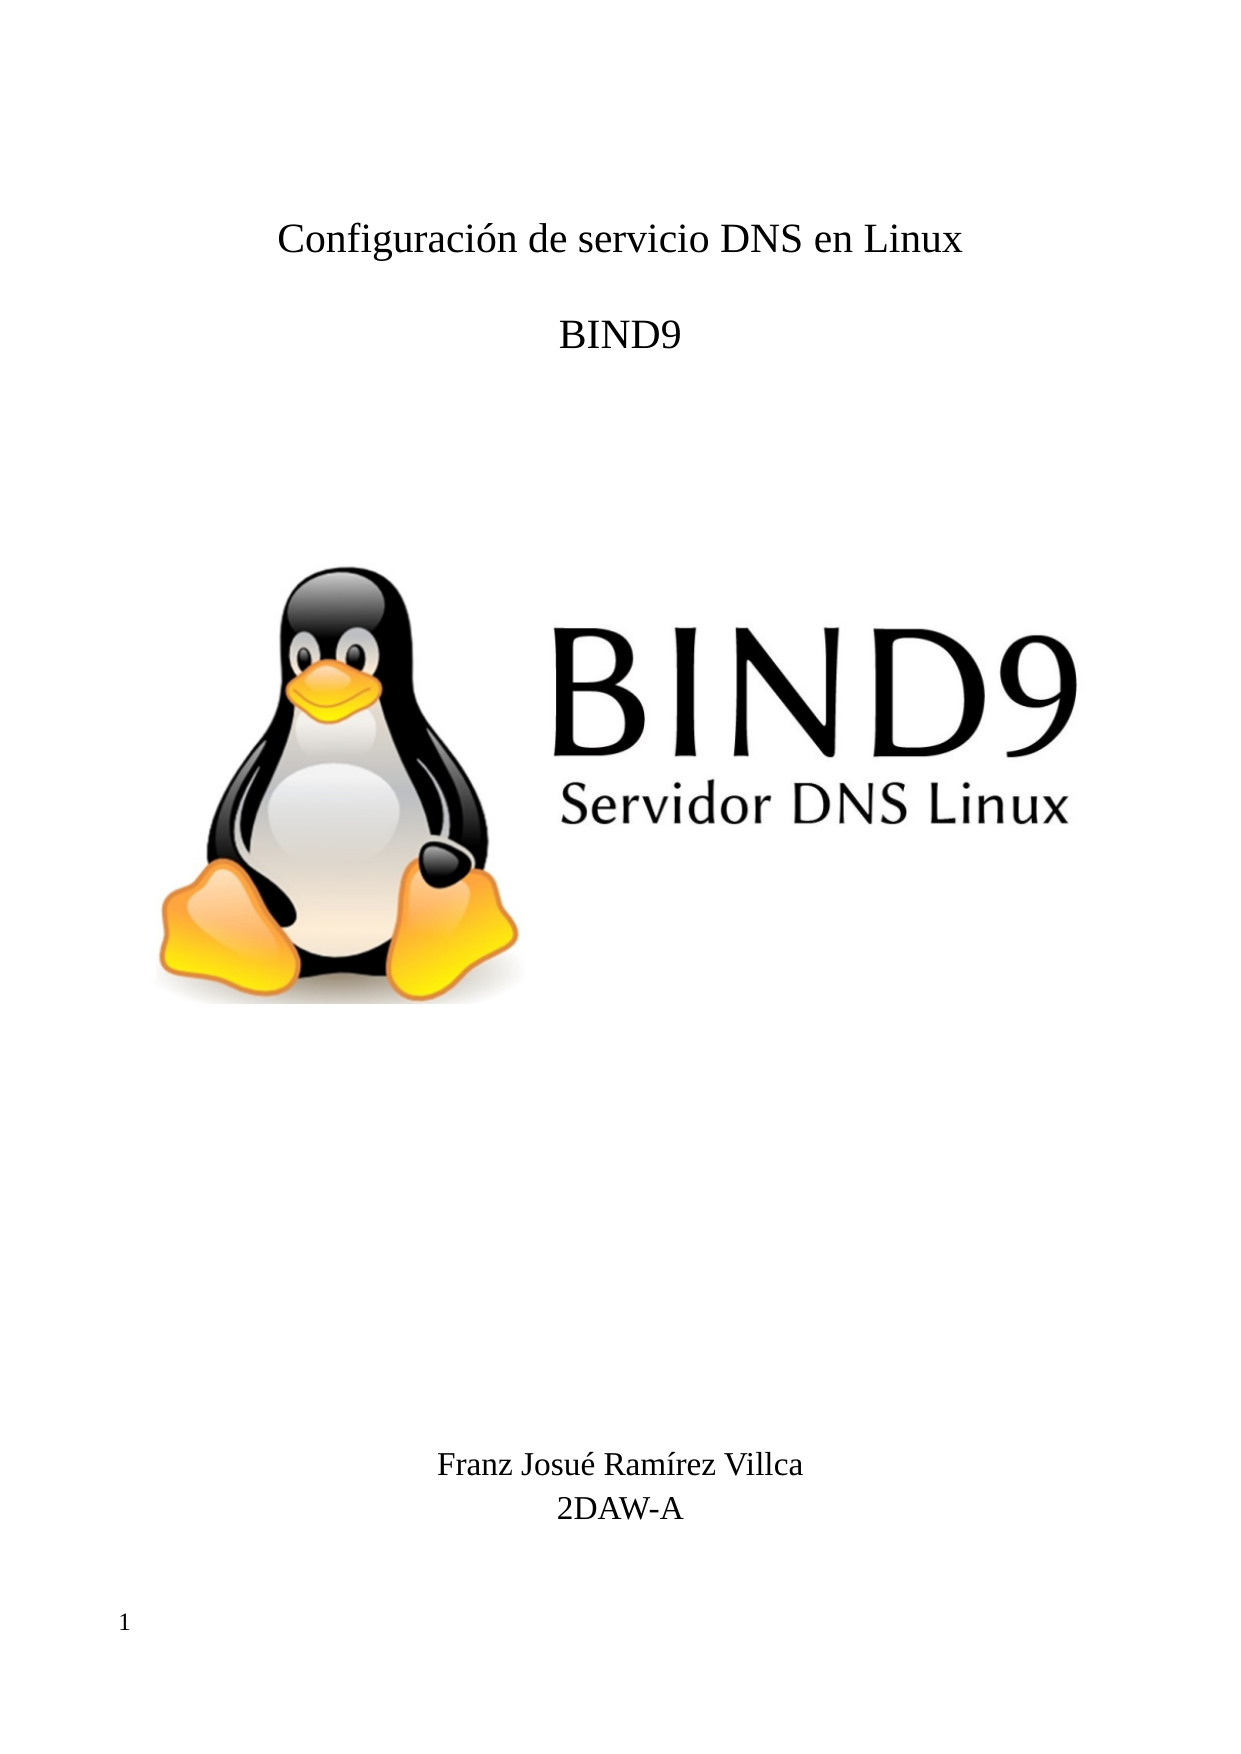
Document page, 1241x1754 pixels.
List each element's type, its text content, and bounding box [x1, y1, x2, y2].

text 2DAW-A [118, 1488, 1122, 1527]
text BIND9 [118, 310, 1122, 358]
text Configuración de servicio DNS en Linux [118, 214, 1122, 262]
picture [118, 530, 1123, 1004]
text Franz Josué Ramírez Villca [118, 1444, 1122, 1483]
